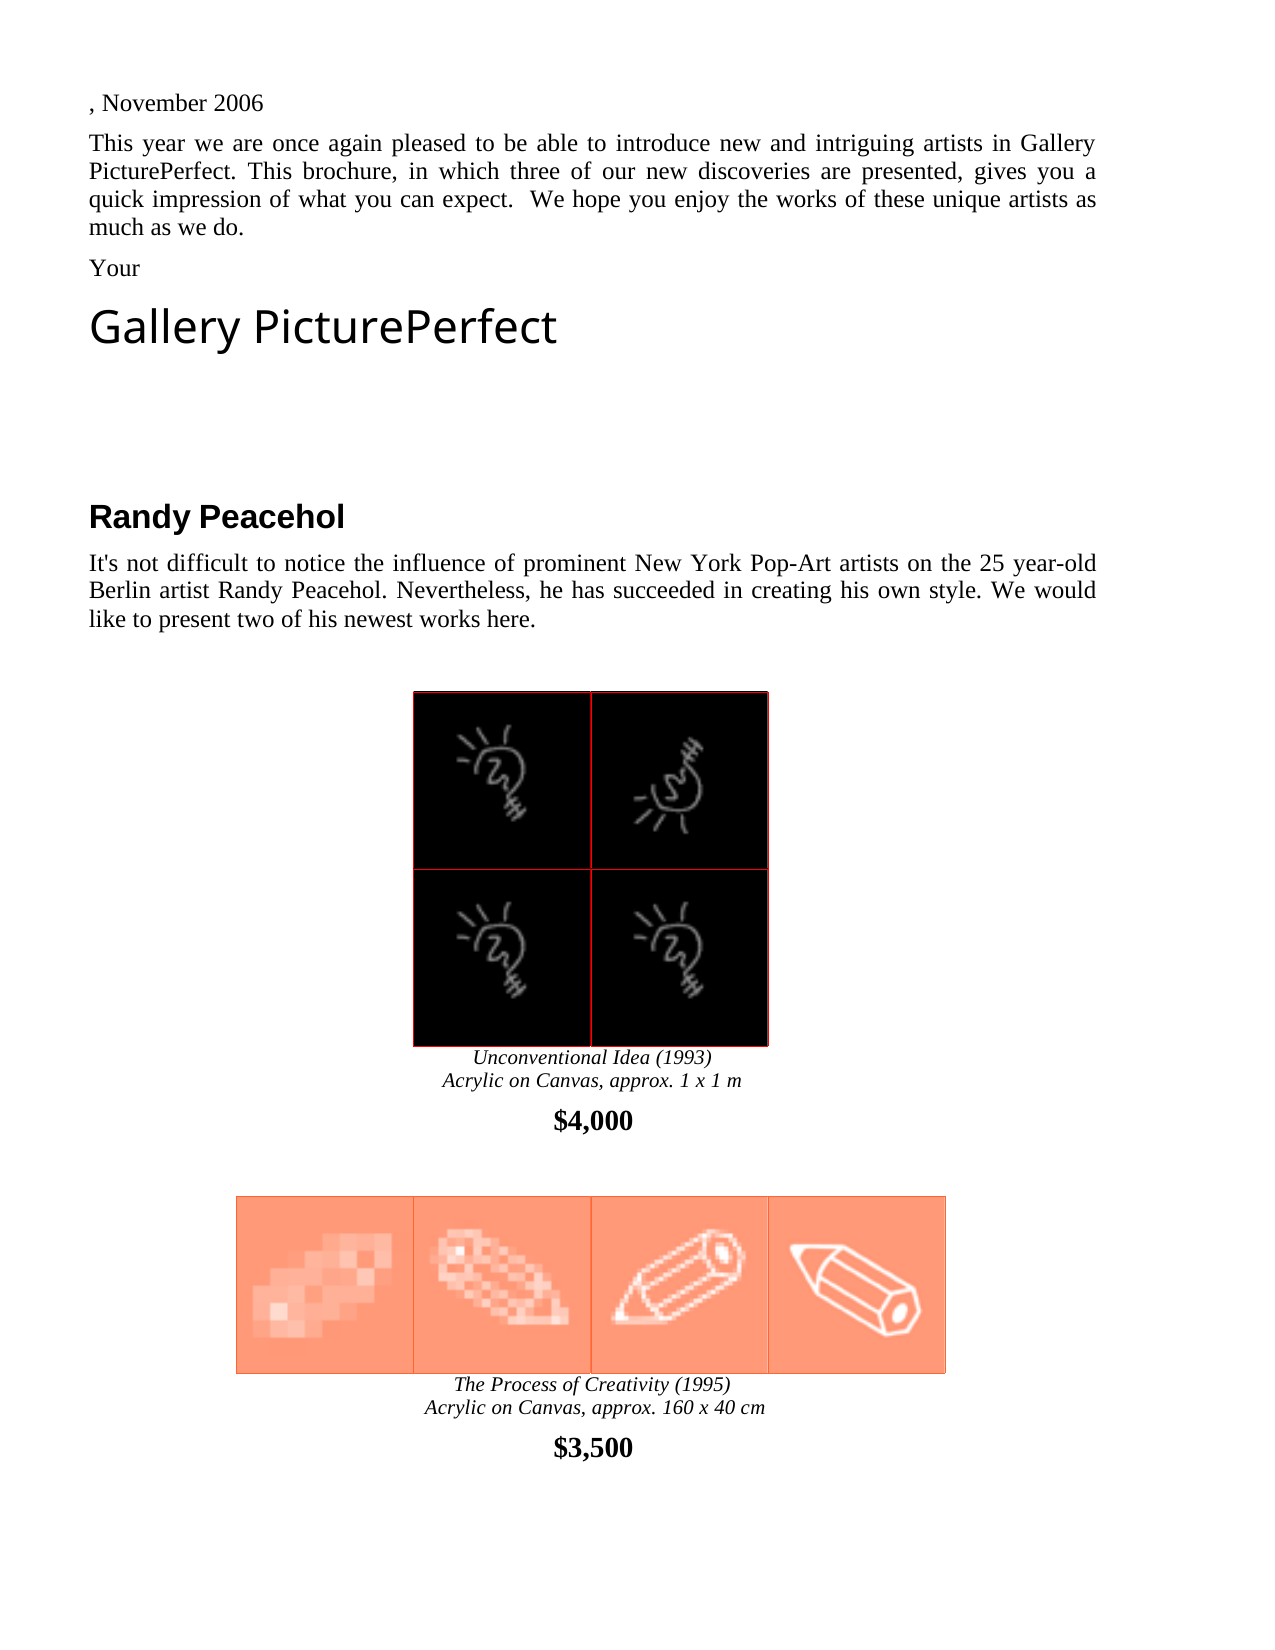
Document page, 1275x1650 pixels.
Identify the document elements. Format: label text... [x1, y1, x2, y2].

picture [769, 1197, 945, 1373]
picture [592, 1197, 768, 1373]
picture [237, 1197, 413, 1373]
picture [413, 693, 768, 869]
text $3,500 [88, 1432, 1098, 1464]
text , November 2006 [88, 88, 1098, 117]
text Gallery PicturePerfect [88, 294, 1098, 357]
text It's not difficult to notice the influence of prominent New York Pop-Art artists on the 25 year-old Berlin artist Randy Peacehol. Nevertheless, he has succeeded in creating his own style. We would like to present two of his newest works here. [88, 548, 1098, 632]
subtitle Randy Peacehol [88, 498, 1098, 536]
picture [414, 1197, 591, 1373]
picture [414, 870, 591, 1046]
text Unconventional Idea (1993) Acrylic on Canvas, approx. 1 x 1 m [88, 686, 1098, 1092]
text Your [88, 254, 1098, 282]
text The Process of Creativity (1995) Acrylic on Canvas, approx. 160 x 40 cm [88, 1212, 1098, 1419]
text This year we are once again pleased to be able to introduce new and intriguing artists in Gallery PicturePerfect. This brochure, in which three of our new discoveries are presented, gives you a quick impression of what you can expect. We hope you enjoy the works of these unique artists as much as we do. [88, 129, 1098, 241]
picture [592, 870, 768, 1046]
text $4,000 [88, 1104, 1098, 1137]
